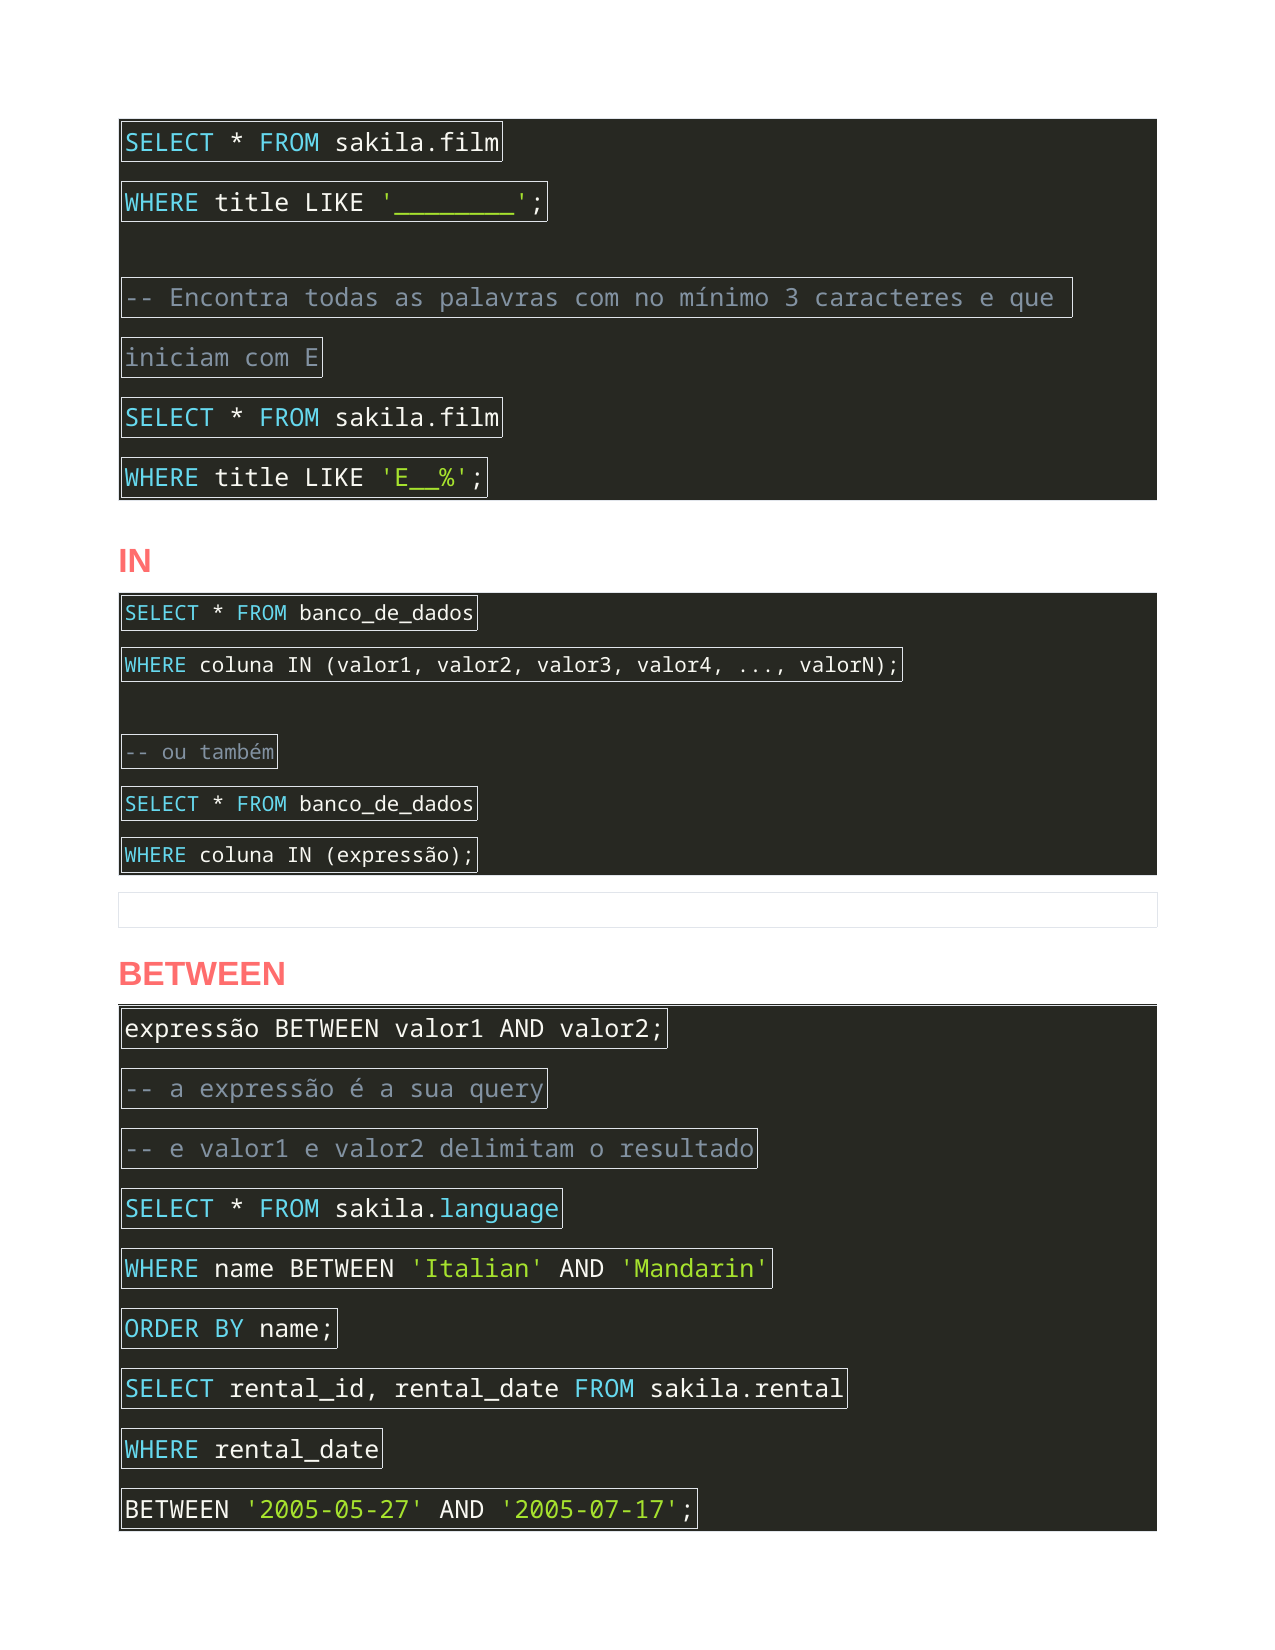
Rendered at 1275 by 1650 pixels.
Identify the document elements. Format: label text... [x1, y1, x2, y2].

text SELECT * FROM sakila.film [119, 119, 1157, 161]
text SELECT * FROM banco_de_dados [119, 783, 1157, 820]
text ORDER BY name; [119, 1305, 1157, 1348]
text SELECT * FROM sakila.film [119, 394, 1157, 437]
text -- ou também [119, 731, 1157, 768]
text WHERE coluna IN (expressão); [119, 834, 1157, 875]
subtitle BETWEEN [118, 953, 1157, 992]
text WHERE name BETWEEN 'Italian' AND 'Mandarin' [119, 1245, 1157, 1288]
text SELECT * FROM sakila.language [119, 1185, 1157, 1228]
text SELECT rental_id, rental_date FROM sakila.rental [119, 1365, 1157, 1408]
text WHERE rental_date [119, 1425, 1157, 1468]
text WHERE coluna IN (valor1, valor2, valor3, valor4, ..., valorN); [119, 644, 1157, 681]
text SELECT * FROM banco_de_dados [119, 593, 1157, 630]
subtitle IN [118, 541, 1157, 580]
text -- e valor1 e valor2 delimitam o resultado [119, 1125, 1157, 1168]
text -- a expressão é a sua query [119, 1064, 1157, 1108]
text expressão BETWEEN valor1 AND valor2; [119, 1006, 1157, 1048]
text BETWEEN '2005-05-27' AND '2005-07-17'; [119, 1485, 1157, 1531]
text -- Encontra todas as palavras com no mínimo 3 caracteres e que iniciam com E [119, 274, 1157, 377]
text WHERE title LIKE '________'; [119, 178, 1157, 221]
text WHERE title LIKE 'E__%'; [119, 454, 1157, 500]
